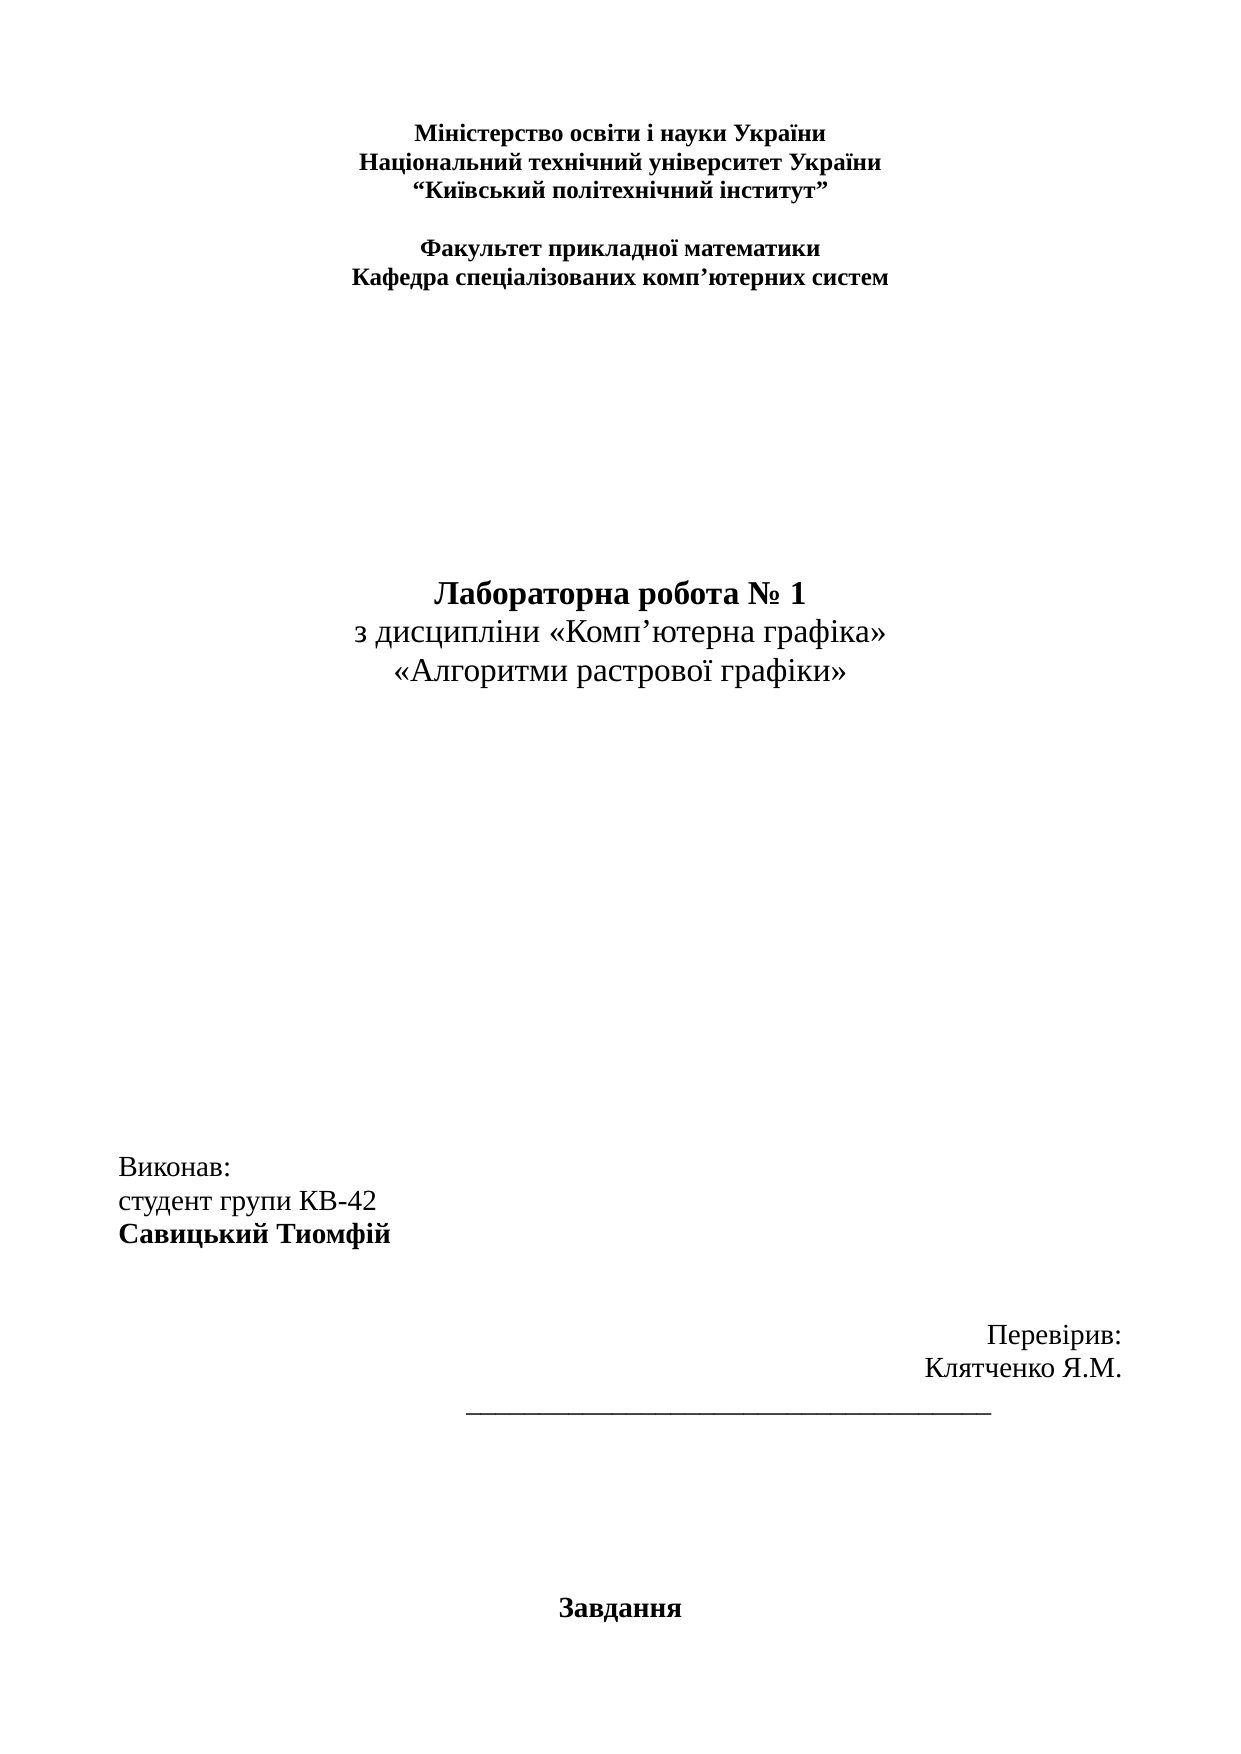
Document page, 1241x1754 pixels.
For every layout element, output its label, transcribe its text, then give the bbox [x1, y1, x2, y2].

text Перевірив: [118, 1317, 1122, 1351]
text Завдання [118, 1590, 1122, 1624]
text ____________________________________ [118, 1384, 1122, 1418]
text Лабораторна робота № 1 [118, 573, 1122, 612]
text Національний технічний університет України [118, 147, 1122, 176]
text “Київський політехнічний інститут” [118, 176, 1122, 204]
text Кафедра спеціалізованих комп’ютерних систем [118, 262, 1122, 291]
text Клятченко Я.М. [118, 1351, 1122, 1384]
text Виконав: [118, 1149, 1122, 1183]
text Cавицький Тиомфій [118, 1216, 1122, 1250]
text «Алгоритми растрової графіки» [118, 650, 1122, 688]
text з дисципліни «Комп’ютерна графіка» [118, 612, 1122, 650]
text Факультет прикладної математики [118, 233, 1122, 262]
text студент групи КВ-42 [118, 1183, 1122, 1216]
text Міністерство освіти і науки України [118, 118, 1122, 147]
